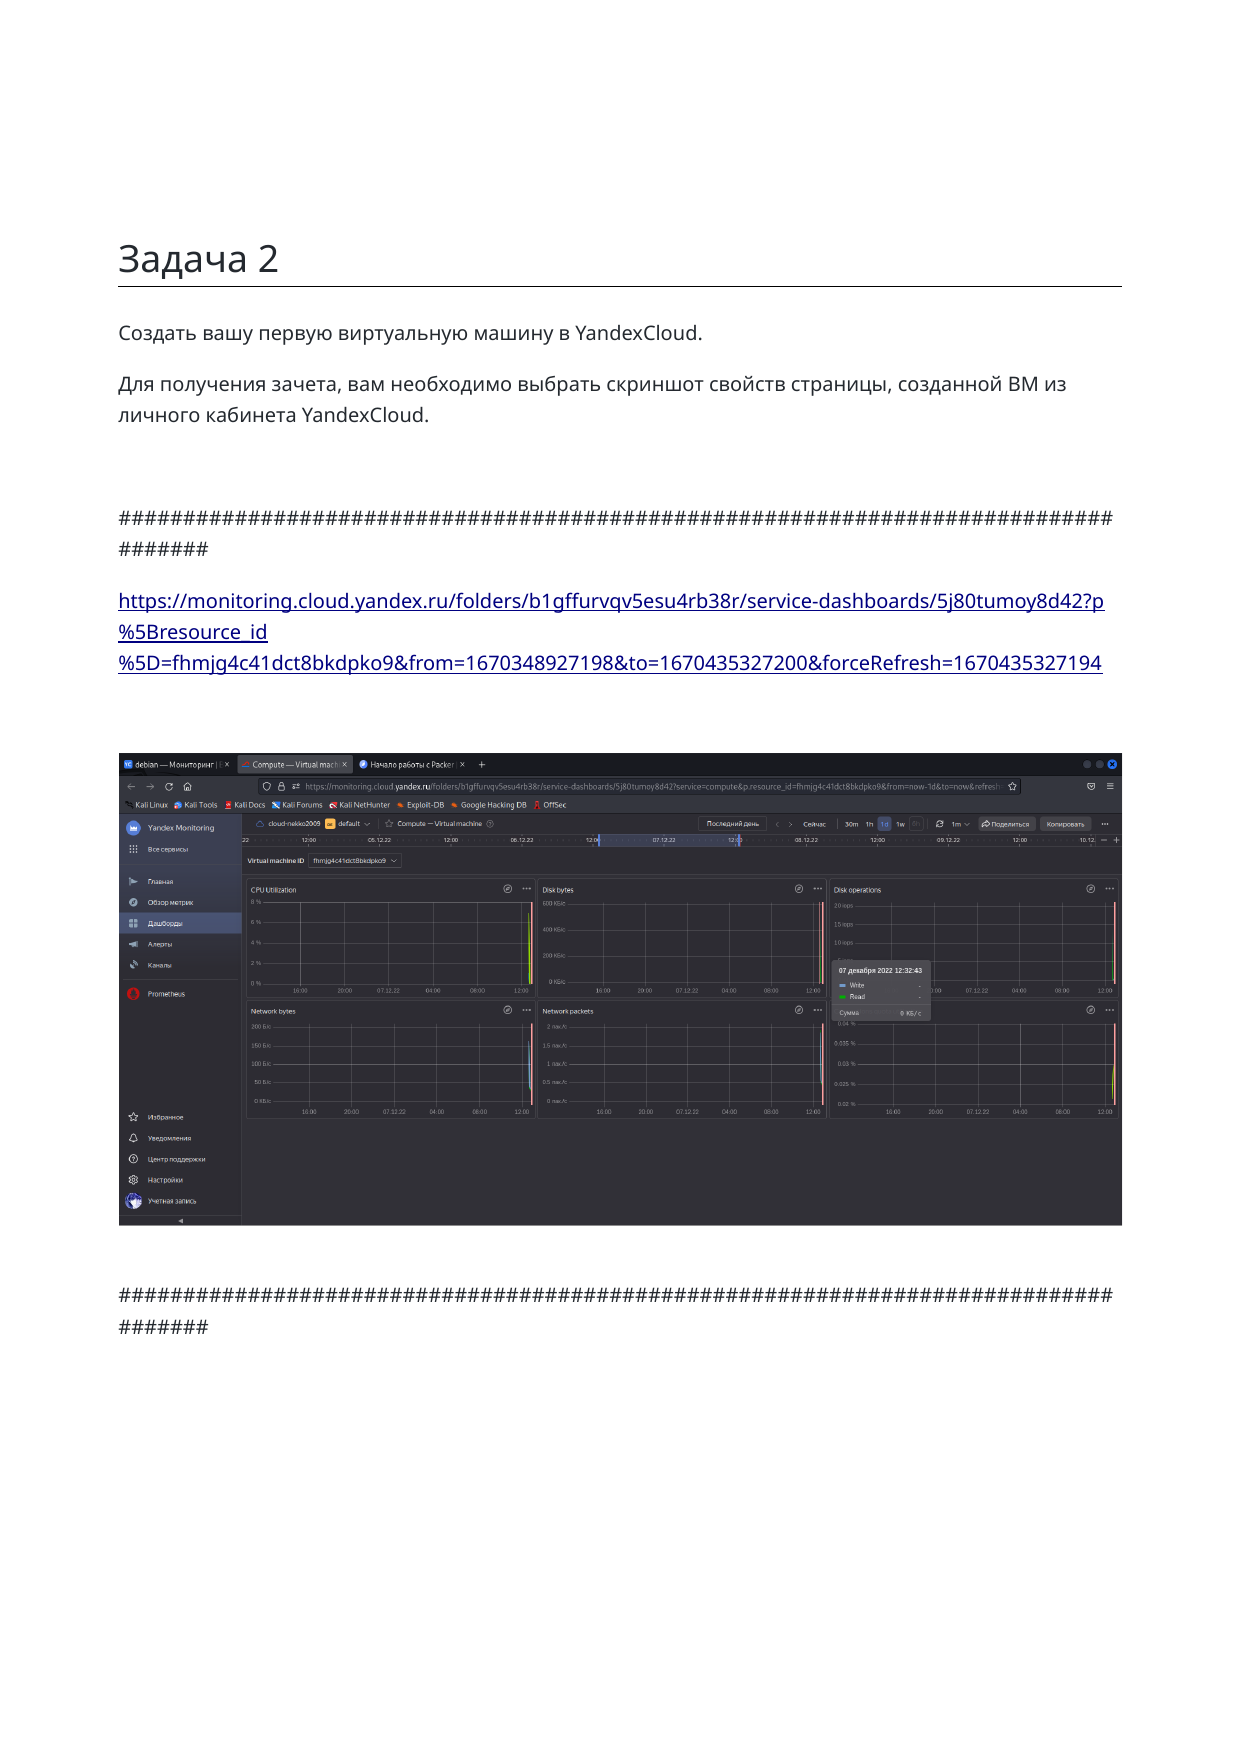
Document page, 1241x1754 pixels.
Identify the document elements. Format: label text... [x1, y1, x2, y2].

text #################################################################################### [118, 504, 1122, 563]
subtitle Задача 2 [118, 232, 1122, 286]
text Создать вашу первую виртуальную машину в YandexCloud. [118, 319, 1122, 346]
text https://monitoring.cloud.yandex.ru/folders/b1gffurvqv5esu4rb38r/service-dashboards/5j80tumoy8d42?p%5Bresource_id%5D=fhmjg4c41dct8bkdpko9&from=1670348927198&to=1670435327200&forceRefresh=1670435327194 [118, 587, 1122, 677]
text Для получения зачета, вам необходимо выбрать cкриншот свойств страницы, созданной ВМ из личного кабинета YandexCloud. [118, 370, 1122, 429]
picture [118, 752, 1123, 1226]
text #################################################################################### [118, 1281, 1122, 1340]
